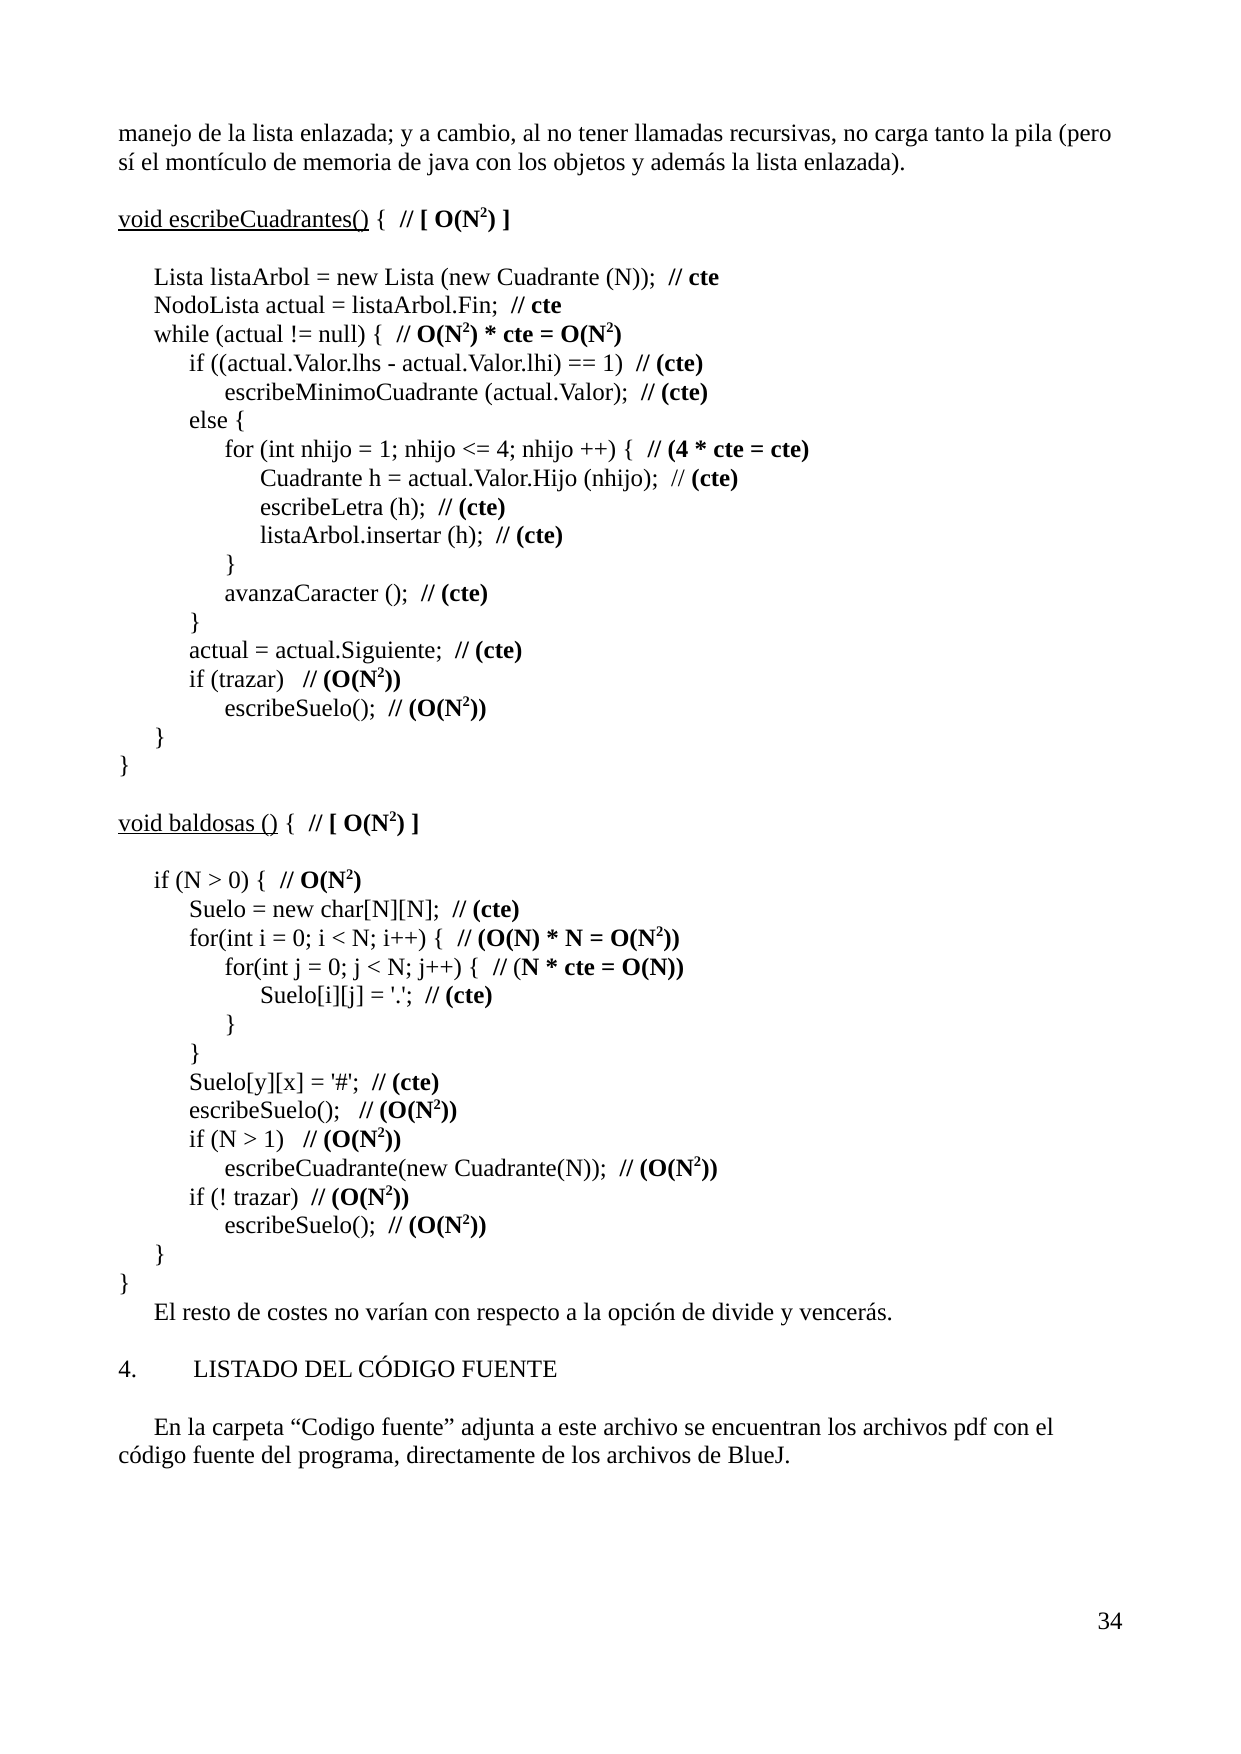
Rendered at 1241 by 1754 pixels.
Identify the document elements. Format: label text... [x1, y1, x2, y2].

text if (trazar) // (O(N2)) [118, 664, 1122, 693]
text void baldosas () { // [ O(N2) ] [118, 808, 1122, 837]
text for(int j = 0; j < N; j++) { // (N * cte = O(N)) [118, 952, 1122, 981]
text escribeSuelo(); // (O(N2)) [118, 693, 1122, 722]
text escribeSuelo(); // (O(N2)) [118, 1096, 1122, 1124]
text while (actual != null) { // O(N2) * cte = O(N2) [118, 319, 1122, 348]
list LISTADO DEL CÓDIGO FUENTE [118, 1354, 1122, 1383]
text escribeSuelo(); // (O(N2)) [118, 1211, 1122, 1239]
text En la carpeta “Codigo fuente” adjunta a este archivo se encuentran los archivos pdf con el código fuente del programa, directamente de los archivos de BlueJ. [118, 1412, 1122, 1469]
text if ((actual.Valor.lhs - actual.Valor.lhi) == 1) // (cte) [118, 348, 1122, 377]
text escribeLetra (h); // (cte) [118, 492, 1122, 521]
text } [118, 751, 1122, 779]
text El resto de costes no varían con respecto a la opción de divide y vencerás. [118, 1297, 1122, 1326]
text avanzaCaracter (); // (cte) [118, 578, 1122, 607]
text if (N > 1) // (O(N2)) [118, 1124, 1122, 1153]
text Suelo[y][x] = '#'; // (cte) [118, 1067, 1122, 1096]
text for(int i = 0; i < N; i++) { // (O(N) * N = O(N2)) [118, 923, 1122, 952]
text for (int nhijo = 1; nhijo <= 4; nhijo ++) { // (4 * cte = cte) [118, 434, 1122, 463]
text escribeCuadrante(new Cuadrante(N)); // (O(N2)) [118, 1153, 1122, 1182]
text escribeMinimoCuadrante (actual.Valor); // (cte) [118, 377, 1122, 406]
text manejo de la lista enlazada; y a cambio, al no tener llamadas recursivas, no carga tanto la pila (pero sí el montículo de memoria de java con los objetos y además la lista enlazada). [118, 118, 1122, 176]
text NodoLista actual = listaArbol.Fin; // cte [118, 291, 1122, 319]
text actual = actual.Siguiente; // (cte) [118, 636, 1122, 664]
text void escribeCuadrantes() { // [ O(N2) ] [118, 204, 1122, 233]
text Cuadrante h = actual.Valor.Hijo (nhijo); // (cte) [118, 463, 1122, 492]
text Suelo = new char[N][N]; // (cte) [118, 894, 1122, 923]
text else { [118, 406, 1122, 434]
text } [118, 722, 1122, 751]
text } [118, 1038, 1122, 1067]
text Suelo[i][j] = '.'; // (cte) [118, 981, 1122, 1009]
text listaArbol.insertar (h); // (cte) [118, 521, 1122, 549]
text } [118, 1268, 1122, 1297]
text if (N > 0) { // O(N2) [118, 866, 1122, 894]
text } [118, 549, 1122, 578]
text } [118, 607, 1122, 636]
text Lista listaArbol = new Lista (new Cuadrante (N)); // cte [118, 262, 1122, 291]
text } [118, 1239, 1122, 1268]
text } [118, 1009, 1122, 1038]
text if (! trazar) // (O(N2)) [118, 1182, 1122, 1211]
